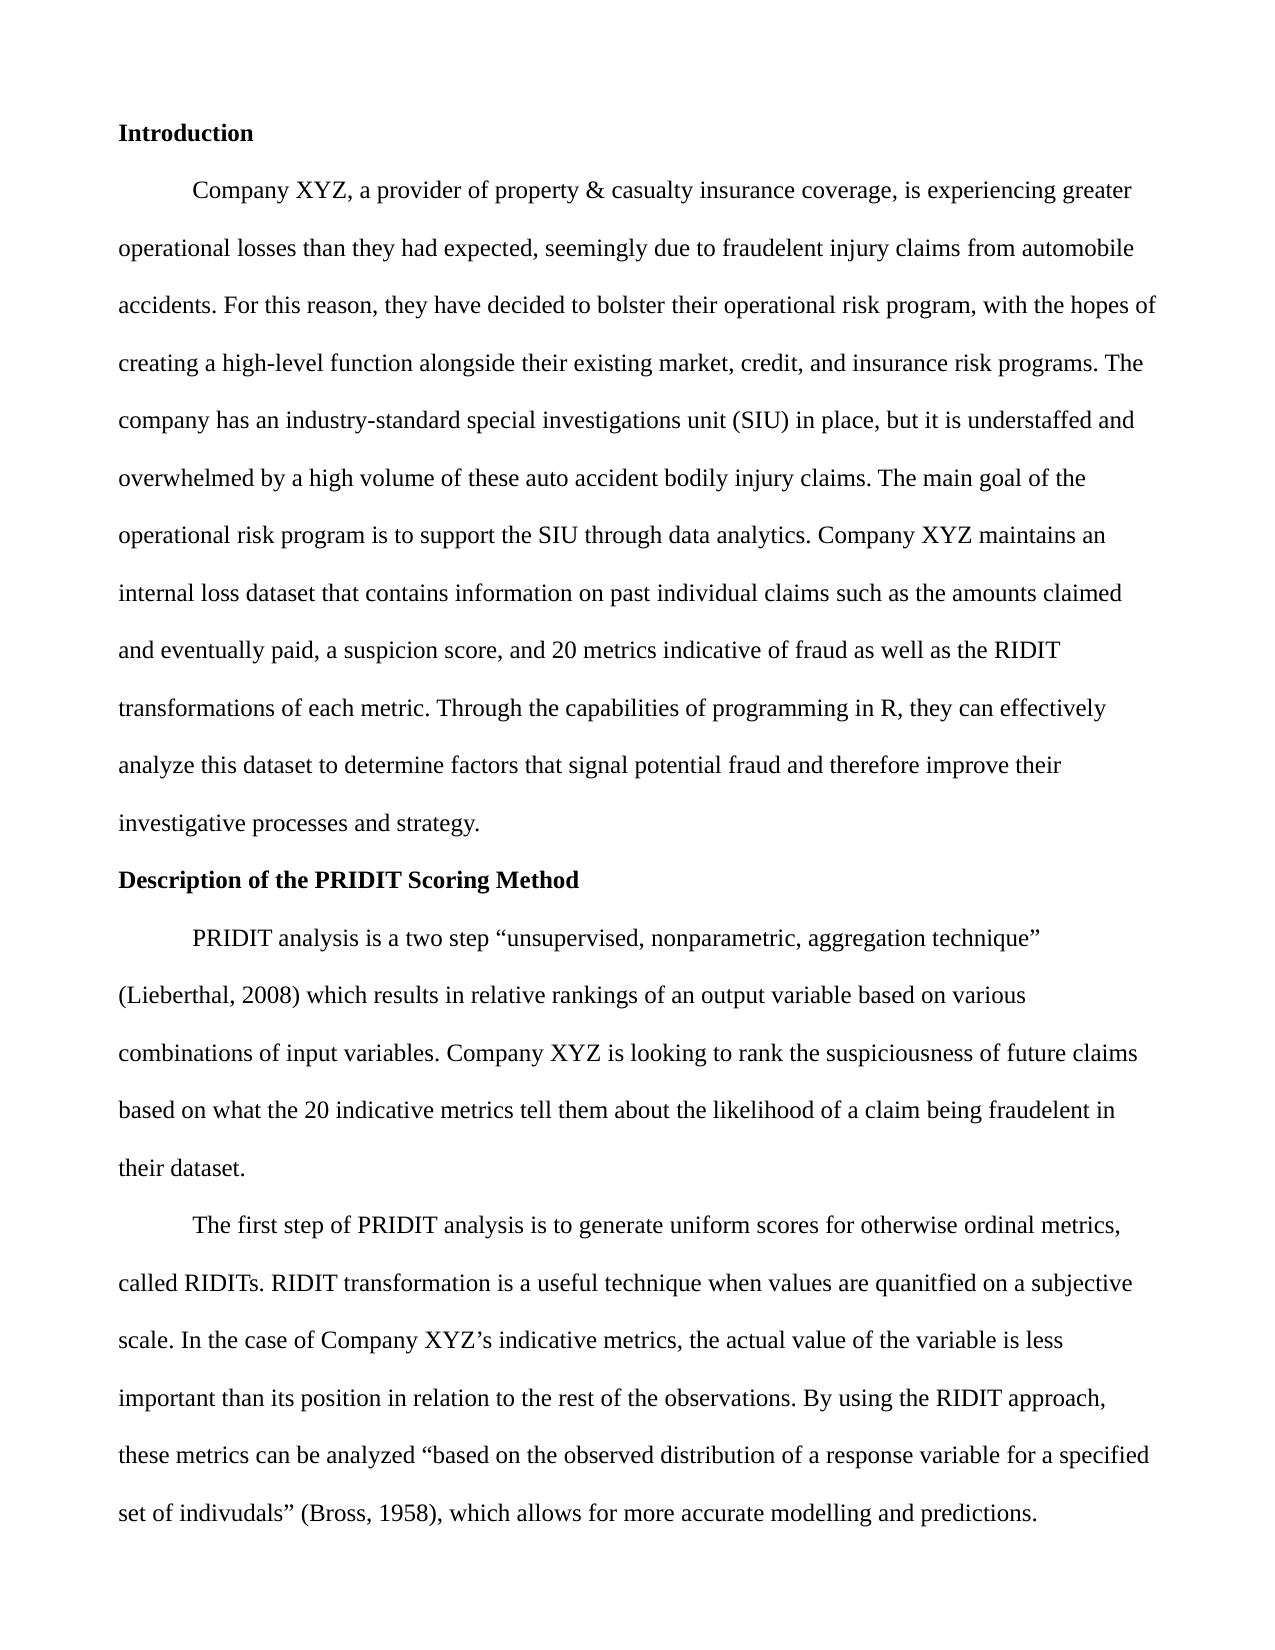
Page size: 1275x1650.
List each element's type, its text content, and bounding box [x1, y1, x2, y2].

subtitle Introduction [118, 118, 1157, 147]
subtitle Description of the PRIDIT Scoring Method [118, 866, 1157, 894]
text PRIDIT analysis is a two step “unsupervised, nonparametric, aggregation technique” (Lieberthal, 2008) which results in relative rankings of an output variable based on various combinations of input variables. Company XYZ is looking to rank the suspiciousness of future claims based on what the 20 indicative metrics tell them about the likelihood of a claim being fraudelent in their dataset. [118, 923, 1157, 1182]
text The first step of PRIDIT analysis is to generate uniform scores for otherwise ordinal metrics, called RIDITs. RIDIT transformation is a useful technique when values are quanitfied on a subjective scale. In the case of Company XYZ’s indicative metrics, the actual value of the variable is less important than its position in relation to the rest of the observations. By using the RIDIT approach, these metrics can be analyzed “based on the observed distribution of a response variable for a specified set of indivudals” (Bross, 1958), which allows for more accurate modelling and predictions. [118, 1211, 1157, 1527]
subtitle Company XYZ, a provider of property & casualty insurance coverage, is experiencing greater operational losses than they had expected, seemingly due to fraudelent injury claims from automobile accidents. For this reason, they have decided to bolster their operational risk program, with the hopes of creating a high-level function alongside their existing market, credit, and insurance risk programs. The company has an industry-standard special investigations unit (SIU) in place, but it is understaffed and overwhelmed by a high volume of these auto accident bodily injury claims. The main goal of the operational risk program is to support the SIU through data analytics. Company XYZ maintains an internal loss dataset that contains information on past individual claims such as the amounts claimed and eventually paid, a suspicion score, and 20 metrics indicative of fraud as well as the RIDIT transformations of each metric. Through the capabilities of programming in R, they can effectively analyze this dataset to determine factors that signal potential fraud and therefore improve their investigative processes and strategy. [118, 176, 1157, 837]
